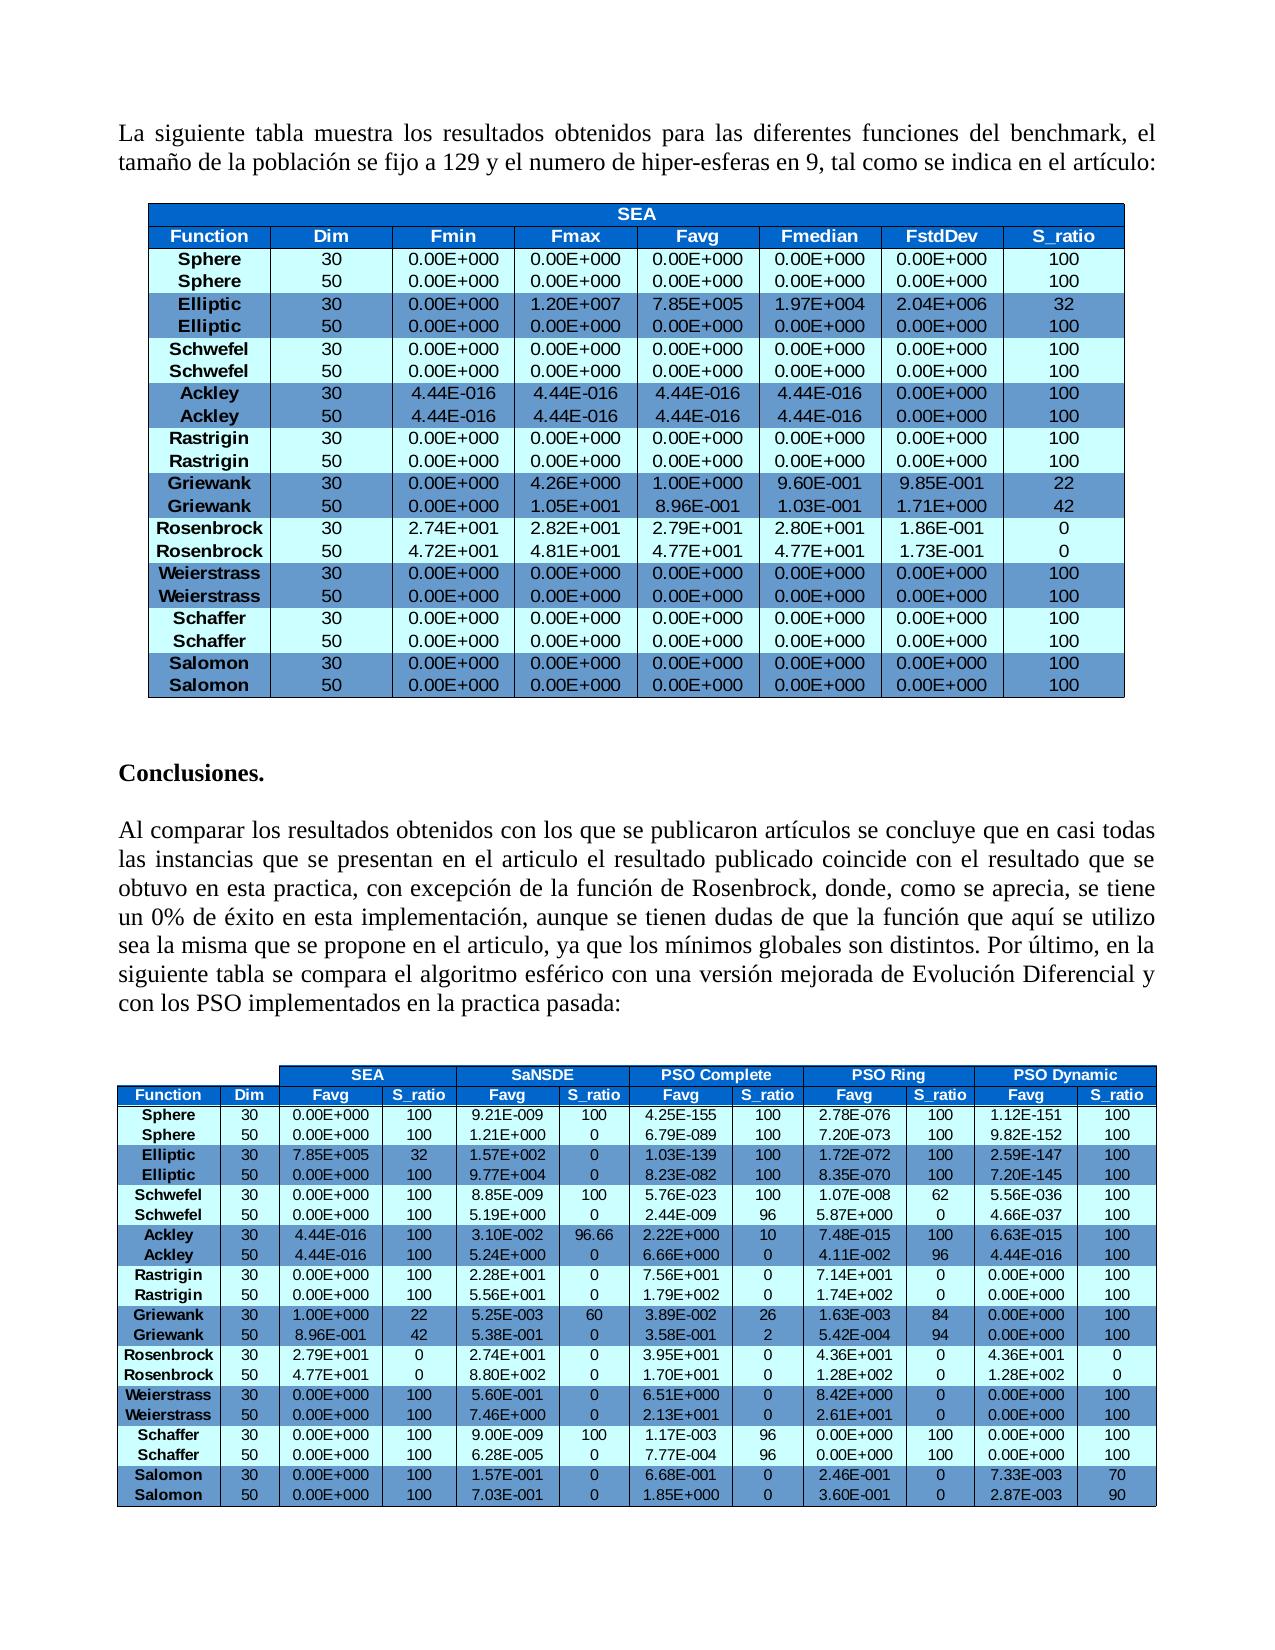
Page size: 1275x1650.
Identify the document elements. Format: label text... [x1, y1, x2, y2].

text La siguiente tabla muestra los resultados obtenidos para las diferentes funciones del benchmark, el tamaño de la población se fijo a 129 y el numero de hiper-esferas en 9, tal como se indica en el artículo: [118, 118, 1157, 176]
text Al comparar los resultados obtenidos con los que se publicaron artículos se concluye que en casi todas las instancias que se presentan en el articulo el resultado publicado coincide con el resultado que se obtuvo en esta practica, con excepción de la función de Rosenbrock, donde, como se aprecia, se tiene un 0% de éxito en esta implementación, aunque se tienen dudas de que la función que aquí se utilizo sea la misma que se propone en el articulo, ya que los mínimos globales son distintos. Por último, en la siguiente tabla se compara el algoritmo esférico con una versión mejorada de Evolución Diferencial y con los PSO implementados en la practica pasada: [118, 815, 1157, 1017]
text Conclusiones. [118, 758, 1157, 787]
